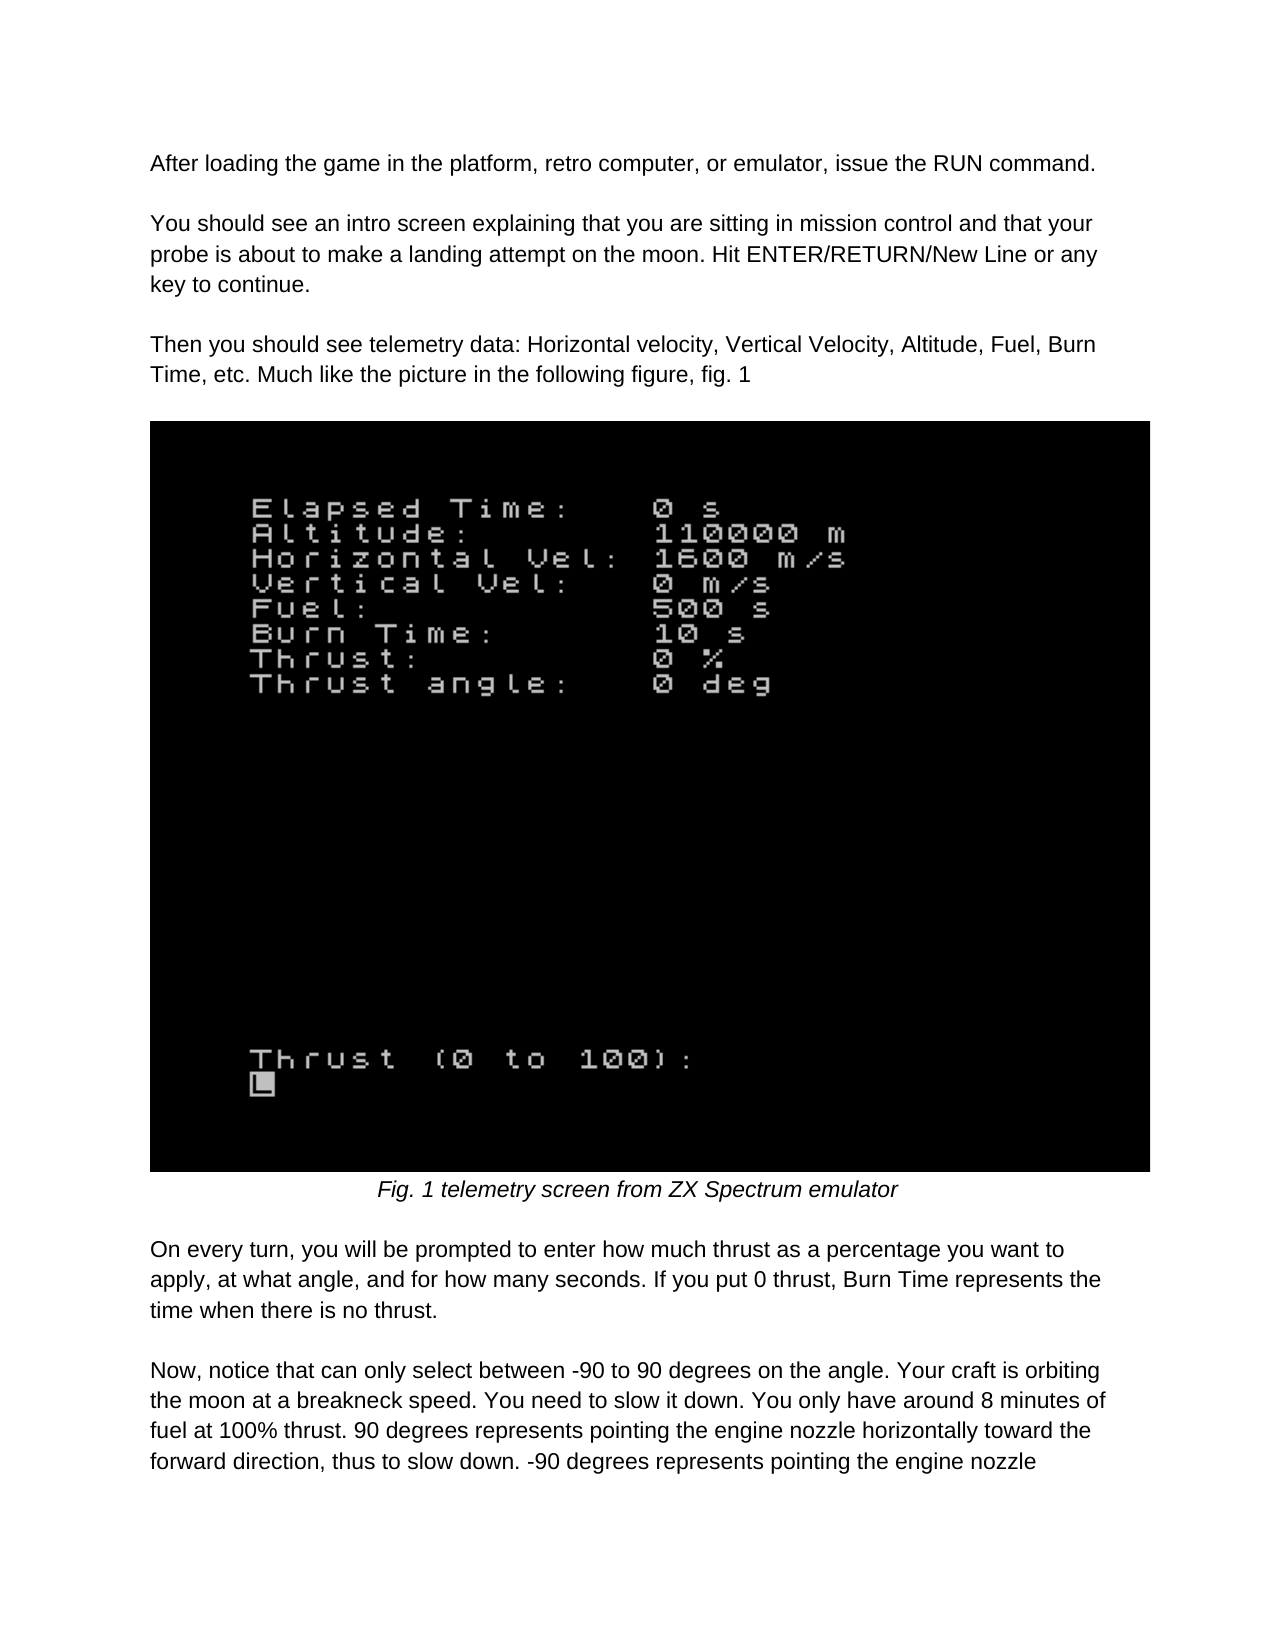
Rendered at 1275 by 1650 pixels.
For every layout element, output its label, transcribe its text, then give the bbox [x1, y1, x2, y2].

text You should see an intro screen explaining that you are sitting in mission control and that your probe is about to make a landing attempt on the moon. Hit ENTER/RETURN/New Line or any key to continue. [150, 210, 1125, 297]
text On every turn, you will be prompted to enter how much thrust as a percentage you want to apply, at what angle, and for how many seconds. If you put 0 thrust, Burn Time represents the time when there is no thrust. [150, 1236, 1125, 1323]
picture [150, 421, 1150, 1172]
text After loading the game in the platform, retro computer, or emulator, issue the RUN command. [150, 150, 1125, 176]
text Then you should see telemetry data: Horizontal velocity, Vertical Velocity, Altitude, Fuel, Burn Time, etc. Much like the picture in the following figure, fig. 1 [150, 331, 1125, 388]
text Now, notice that can only select between -90 to 90 degrees on the angle. Your craft is orbiting the moon at a breakneck speed. You need to slow it down. You only have around 8 minutes of fuel at 100% thrust. 90 degrees represents pointing the engine nozzle horizontally toward the forward direction, thus to slow down. -90 degrees represents pointing the engine nozzle [150, 1357, 1125, 1474]
text Fig. 1 telemetry screen from ZX Spectrum emulator [150, 1176, 1125, 1202]
